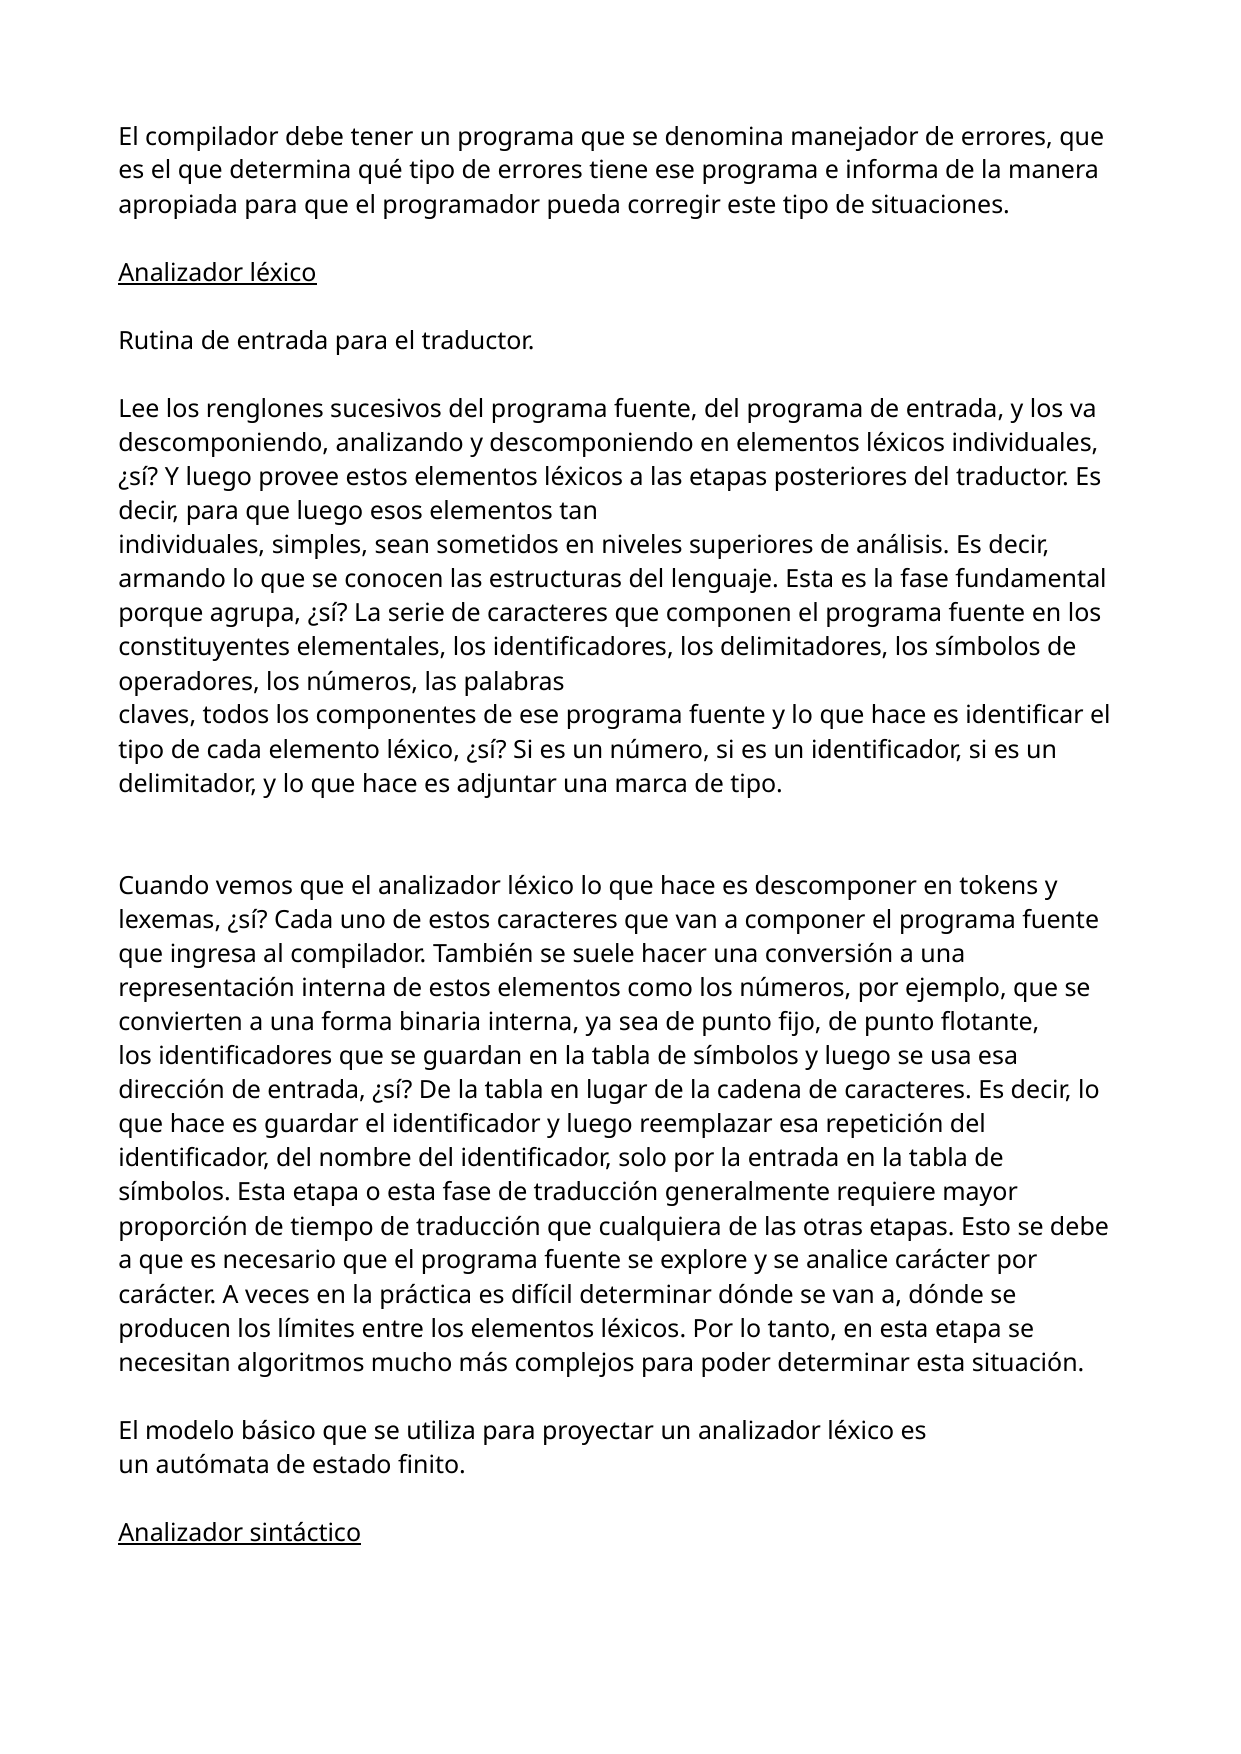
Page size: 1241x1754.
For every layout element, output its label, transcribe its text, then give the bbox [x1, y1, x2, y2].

text Analizador sintáctico [118, 1515, 1122, 1549]
text El modelo básico que se utiliza para proyectar un analizador léxico es [118, 1412, 1122, 1447]
text Cuando vemos que el analizador léxico lo que hace es descomponer en tokens y lexemas, ¿sí? Cada uno de estos caracteres que van a componer el programa fuente que ingresa al compilador. También se suele hacer una conversión a una representación interna de estos elementos como los números, por ejemplo, que se convierten a una forma binaria interna, ya sea de punto fijo, de punto flotante, [118, 867, 1122, 1038]
text Lee los renglones sucesivos del programa fuente, del programa de entrada, y los va descomponiendo, analizando y descomponiendo en elementos léxicos individuales, ¿sí? Y luego provee estos elementos léxicos a las etapas posteriores del traductor. Es decir, para que luego esos elementos tan [118, 391, 1122, 527]
text los identificadores que se guardan en la tabla de símbolos y luego se usa esa dirección de entrada, ¿sí? De la tabla en lugar de la cadena de caracteres. Es decir, lo que hace es guardar el identificador y luego reemplazar esa repetición del identificador, del nombre del identificador, solo por la entrada en la tabla de símbolos. Esta etapa o esta fase de traducción generalmente requiere mayor proporción de tiempo de traducción que cualquiera de las otras etapas. Esto se debe a que es necesario que el programa fuente se explore y se analice carácter por carácter. A veces en la práctica es difícil determinar dónde se van a, dónde se producen los límites entre los elementos léxicos. Por lo tanto, en esta etapa se necesitan algoritmos mucho más complejos para poder determinar esta situación. [118, 1038, 1122, 1378]
text Analizador léxico [118, 254, 1122, 288]
text individuales, simples, sean sometidos en niveles superiores de análisis. Es decir, armando lo que se conocen las estructuras del lenguaje. Esta es la fase fundamental porque agrupa, ¿sí? La serie de caracteres que componen el programa fuente en los constituyentes elementales, los identificadores, los delimitadores, los símbolos de operadores, los números, las palabras [118, 527, 1122, 697]
text El compilador debe tener un programa que se denomina manejador de errores, que es el que determina qué tipo de errores tiene ese programa e informa de la manera apropiada para que el programador pueda corregir este tipo de situaciones. [118, 118, 1122, 220]
text claves, todos los componentes de ese programa fuente y lo que hace es identificar el tipo de cada elemento léxico, ¿sí? Si es un número, si es un identificador, si es un delimitador, y lo que hace es adjuntar una marca de tipo. [118, 697, 1122, 799]
text un autómata de estado finito. [118, 1447, 1122, 1481]
text Rutina de entrada para el traductor. [118, 322, 1122, 357]
